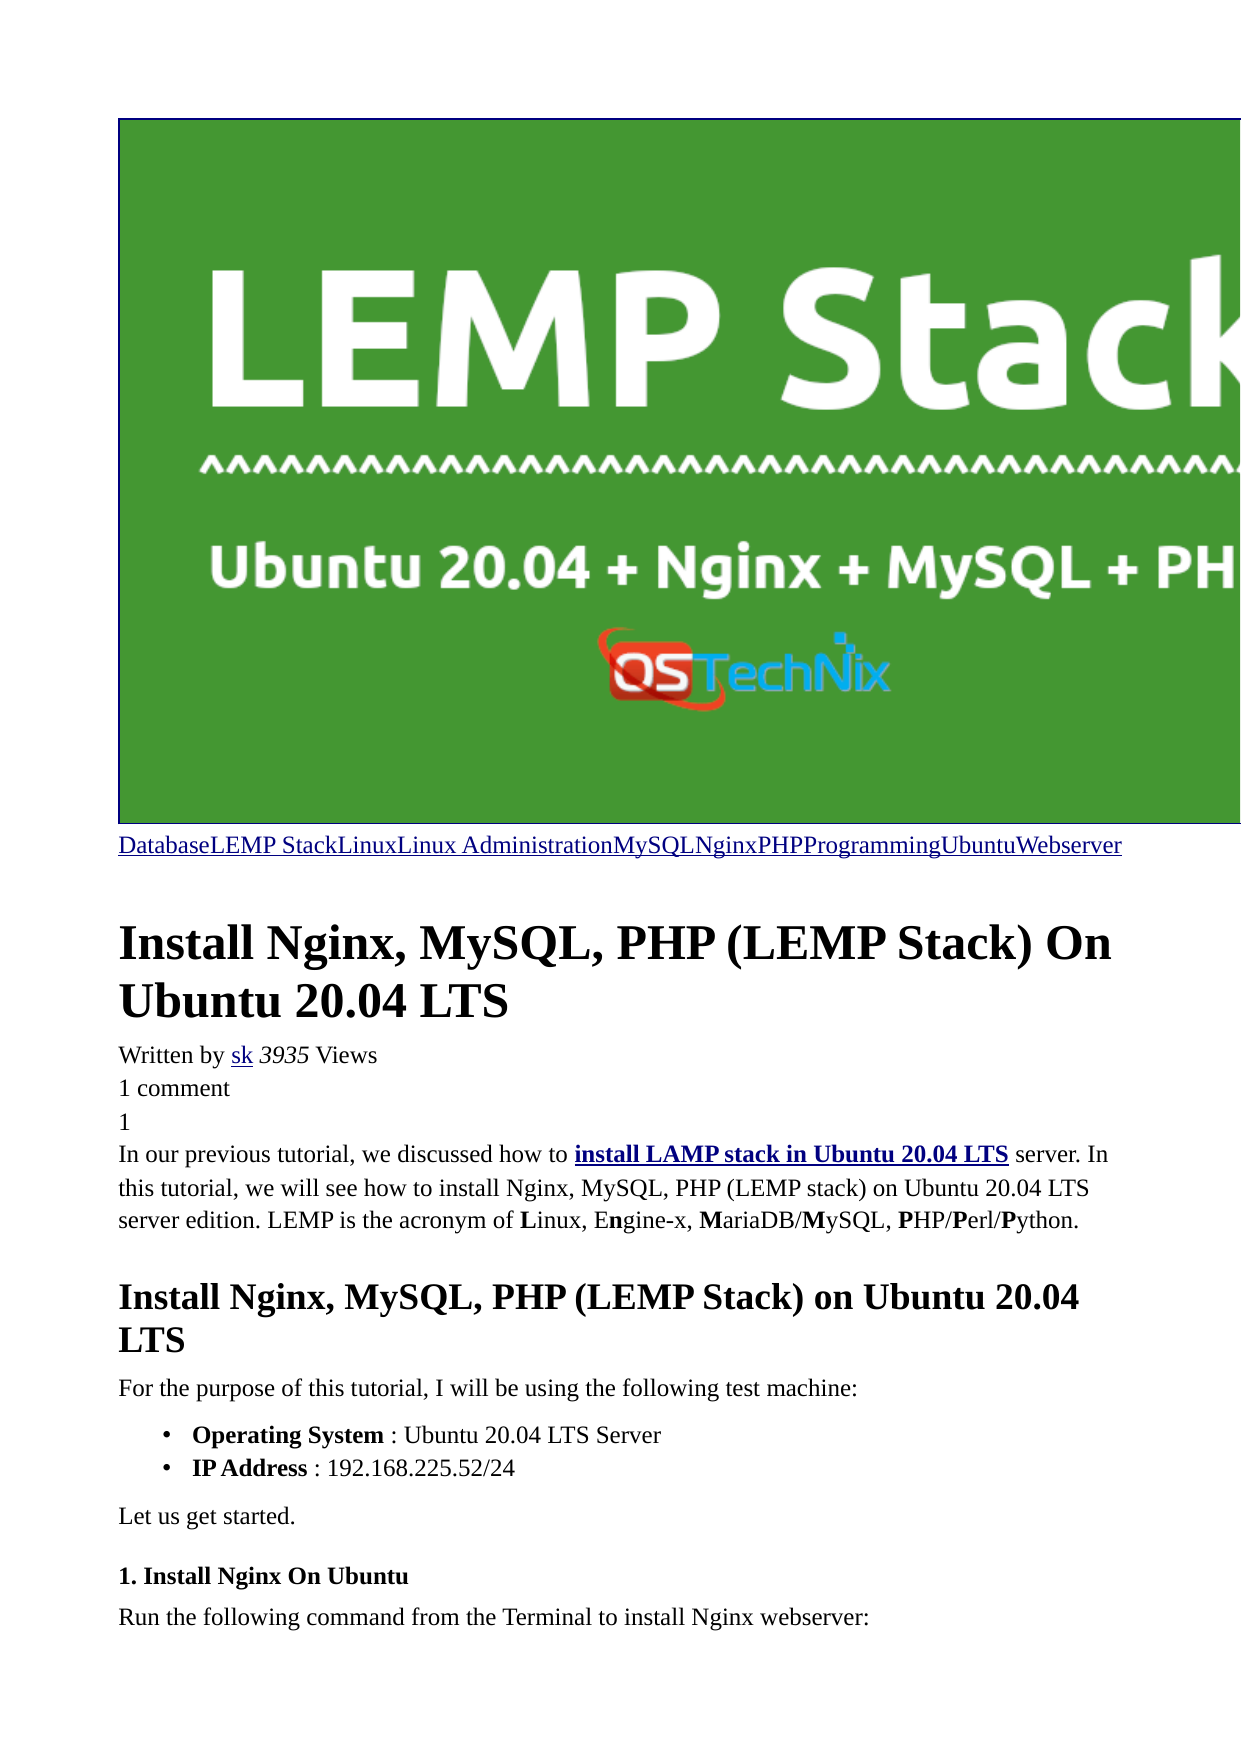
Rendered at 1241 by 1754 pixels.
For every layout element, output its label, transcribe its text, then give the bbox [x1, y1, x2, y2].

subtitle Install Nginx, MySQL, PHP (LEMP Stack) On Ubuntu 20.04 LTS [118, 913, 1122, 1028]
text Let us get started. [118, 1501, 1122, 1530]
text 1 comment [118, 1073, 1122, 1102]
text DatabaseLEMP StackLinuxLinux AdministrationMySQLNginxPHPProgrammingUbuntuWebserver [118, 830, 1122, 855]
subtitle 1. Install Nginx On Ubuntu [118, 1561, 1122, 1590]
list IP Address : 192.168.225.52/24 [162, 1453, 1122, 1482]
list Operating System : Ubuntu 20.04 LTS Server [162, 1420, 1122, 1449]
text For the purpose of this tutorial, I will be using the following test machine: [118, 1373, 1122, 1402]
subtitle Install Nginx, MySQL, PHP (LEMP Stack) on Ubuntu 20.04 LTS [118, 1274, 1122, 1360]
text Run the following command from the Terminal to install Nginx webserver: [118, 1602, 1122, 1631]
text 1 [118, 1107, 1122, 1135]
text Written by sk 3935 Views [118, 1041, 1122, 1069]
text In our previous tutorial, we discussed how to install LAMP stack in Ubuntu 20.04 LTS server. In this tutorial, we will see how to install Nginx, MySQL, PHP (LEMP stack) on Ubuntu 20.04 LTS server edition. LEMP is the acronym of Linux, Engine-x, MariaDB/MySQL, PHP/Perl/Python. [118, 1139, 1122, 1234]
picture [120, 120, 1241, 823]
